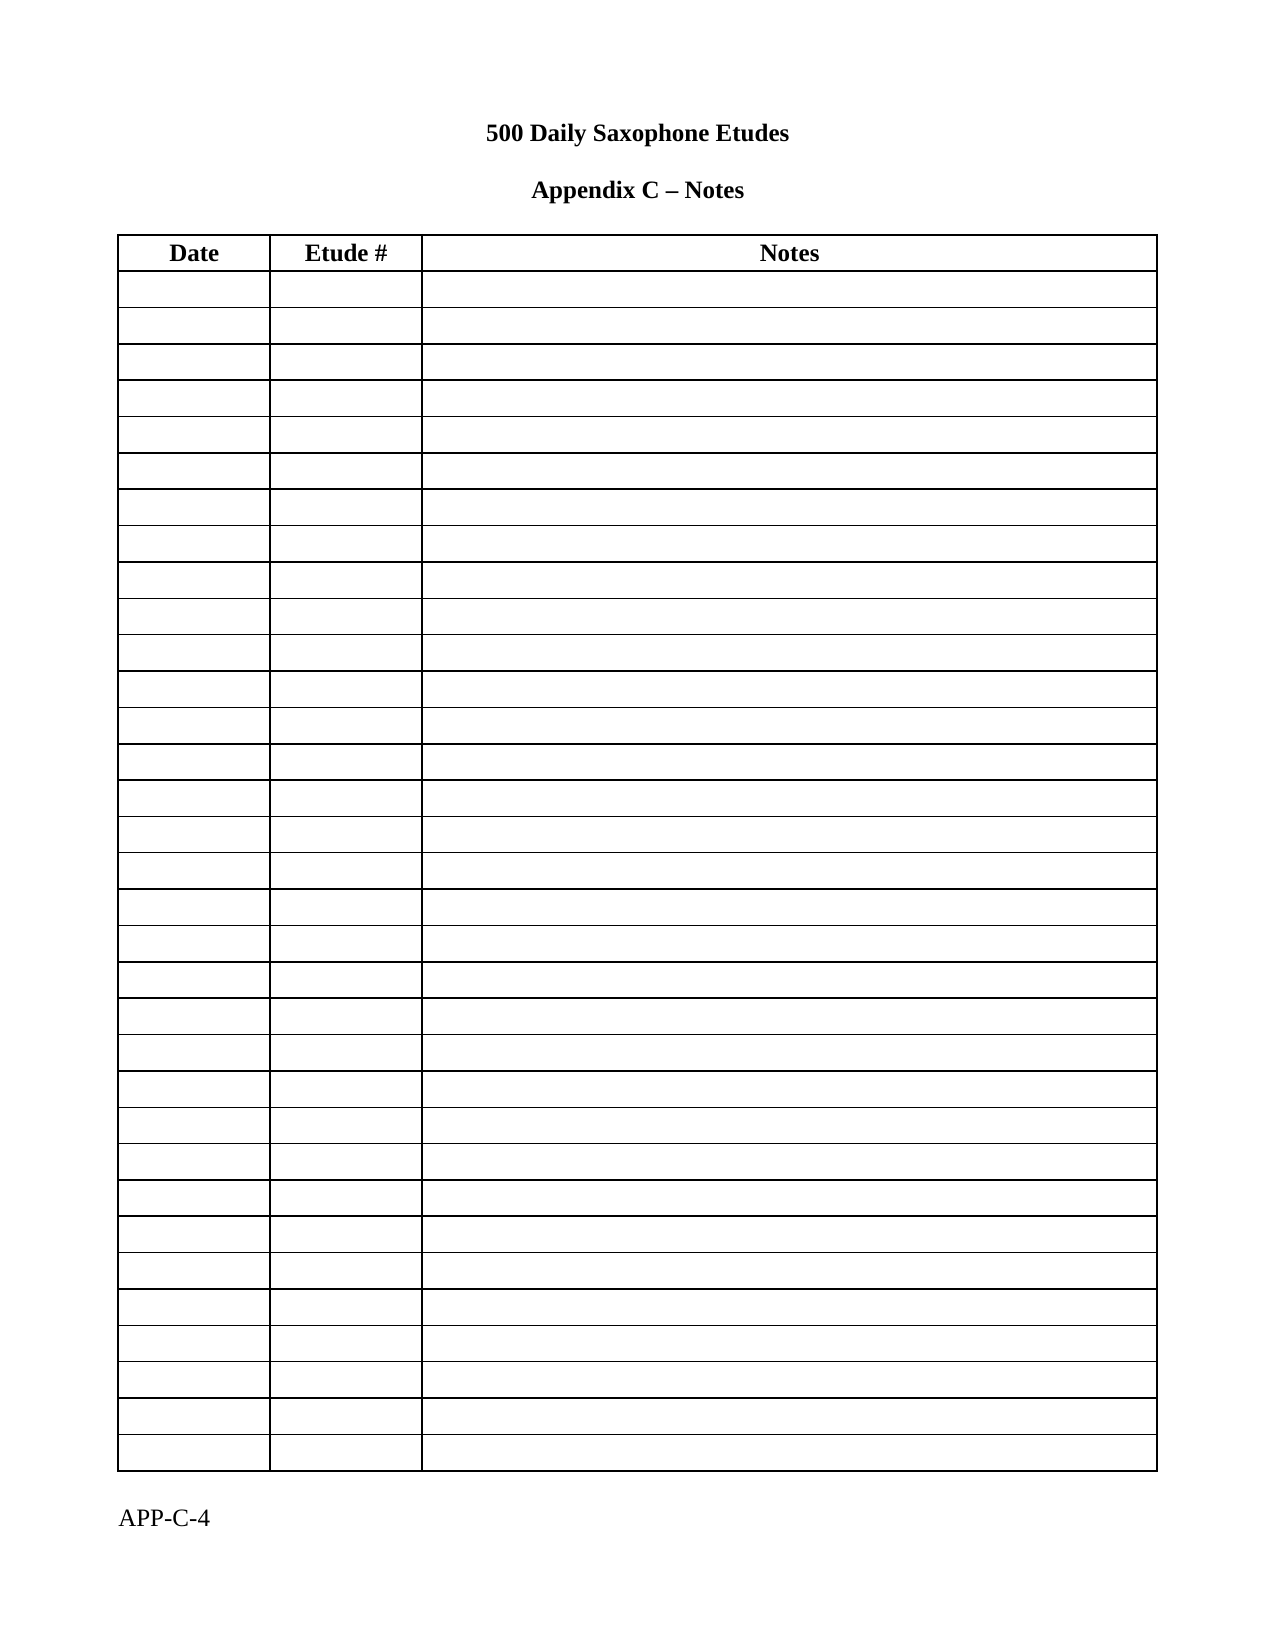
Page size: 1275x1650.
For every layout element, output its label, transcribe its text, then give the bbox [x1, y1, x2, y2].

table_cell [271, 417, 421, 452]
table_cell [423, 708, 1156, 743]
table_cell [271, 1399, 421, 1433]
table_cell [423, 454, 1156, 488]
table_cell [423, 999, 1156, 1034]
table_cell [119, 708, 269, 743]
table_cell [271, 1108, 421, 1143]
table_cell [423, 1253, 1156, 1288]
table_cell [271, 1144, 421, 1179]
table_cell [423, 1035, 1156, 1070]
table_cell [423, 1144, 1156, 1179]
table_cell [271, 1362, 421, 1397]
table_cell [119, 963, 269, 997]
table_cell [423, 345, 1156, 379]
table_cell [119, 1181, 269, 1215]
table_header Date [119, 236, 269, 270]
table_cell [271, 817, 421, 852]
table_cell [119, 563, 269, 597]
table_cell [423, 381, 1156, 416]
table_cell [119, 672, 269, 706]
table_cell [423, 563, 1156, 597]
table_cell [423, 1290, 1156, 1324]
table_cell [119, 1362, 269, 1397]
table_cell [119, 381, 269, 416]
table_cell [423, 635, 1156, 670]
table_cell [271, 381, 421, 416]
table_cell [423, 853, 1156, 888]
table_cell [423, 1435, 1156, 1470]
table_cell [271, 526, 421, 561]
table_header Etude # [271, 236, 421, 270]
table_cell [423, 1108, 1156, 1143]
table_cell [423, 272, 1156, 307]
table_cell [423, 1362, 1156, 1397]
table_cell [271, 635, 421, 670]
table_cell [119, 454, 269, 488]
table_cell [119, 308, 269, 343]
table_cell [119, 635, 269, 670]
table_cell [119, 1217, 269, 1252]
table_cell [119, 345, 269, 379]
table_cell [423, 817, 1156, 852]
table_cell [119, 1435, 269, 1470]
table_cell [423, 926, 1156, 961]
table_cell [119, 781, 269, 816]
table_cell [423, 672, 1156, 706]
table_cell [271, 1290, 421, 1324]
table_header Notes [423, 236, 1156, 270]
table_cell [423, 1181, 1156, 1215]
table_cell [119, 853, 269, 888]
table_cell [271, 563, 421, 597]
table_cell [271, 1072, 421, 1106]
table_cell [423, 781, 1156, 816]
table_cell [271, 272, 421, 307]
table_cell [423, 1217, 1156, 1252]
table_cell [271, 890, 421, 924]
table_cell [271, 454, 421, 488]
table_cell [423, 526, 1156, 561]
table_cell [271, 1035, 421, 1070]
table_cell [119, 417, 269, 452]
table_cell [423, 963, 1156, 997]
table_cell [271, 672, 421, 706]
table_cell [119, 745, 269, 779]
table_cell [271, 599, 421, 634]
table_cell [119, 890, 269, 924]
table_cell [119, 1326, 269, 1361]
table_cell [423, 1072, 1156, 1106]
table_cell [271, 1435, 421, 1470]
table_cell [423, 890, 1156, 924]
table_cell [119, 1253, 269, 1288]
table_cell [271, 1217, 421, 1252]
table_cell [271, 490, 421, 525]
table_cell [119, 599, 269, 634]
table_cell [119, 817, 269, 852]
table_cell [423, 599, 1156, 634]
table_cell [271, 708, 421, 743]
table_cell [423, 308, 1156, 343]
table_cell [119, 1399, 269, 1433]
table_cell [119, 526, 269, 561]
table_cell [271, 1326, 421, 1361]
table_cell [271, 345, 421, 379]
table_cell [119, 1072, 269, 1106]
table_cell [119, 999, 269, 1034]
table_cell [271, 853, 421, 888]
table_cell [119, 1144, 269, 1179]
table_cell [271, 781, 421, 816]
table_cell [423, 745, 1156, 779]
table_cell [271, 963, 421, 997]
table_cell [423, 490, 1156, 525]
table_cell [119, 1108, 269, 1143]
table_cell [423, 1326, 1156, 1361]
table_cell [271, 1253, 421, 1288]
table_cell [271, 1181, 421, 1215]
table_cell [119, 1290, 269, 1324]
table_cell [271, 308, 421, 343]
table_cell [271, 926, 421, 961]
table_cell [423, 417, 1156, 452]
table_cell [423, 1399, 1156, 1433]
table_cell [119, 272, 269, 307]
table_cell [119, 926, 269, 961]
table_cell [119, 490, 269, 525]
table_cell [271, 999, 421, 1034]
table_cell [271, 745, 421, 779]
table_cell [119, 1035, 269, 1070]
